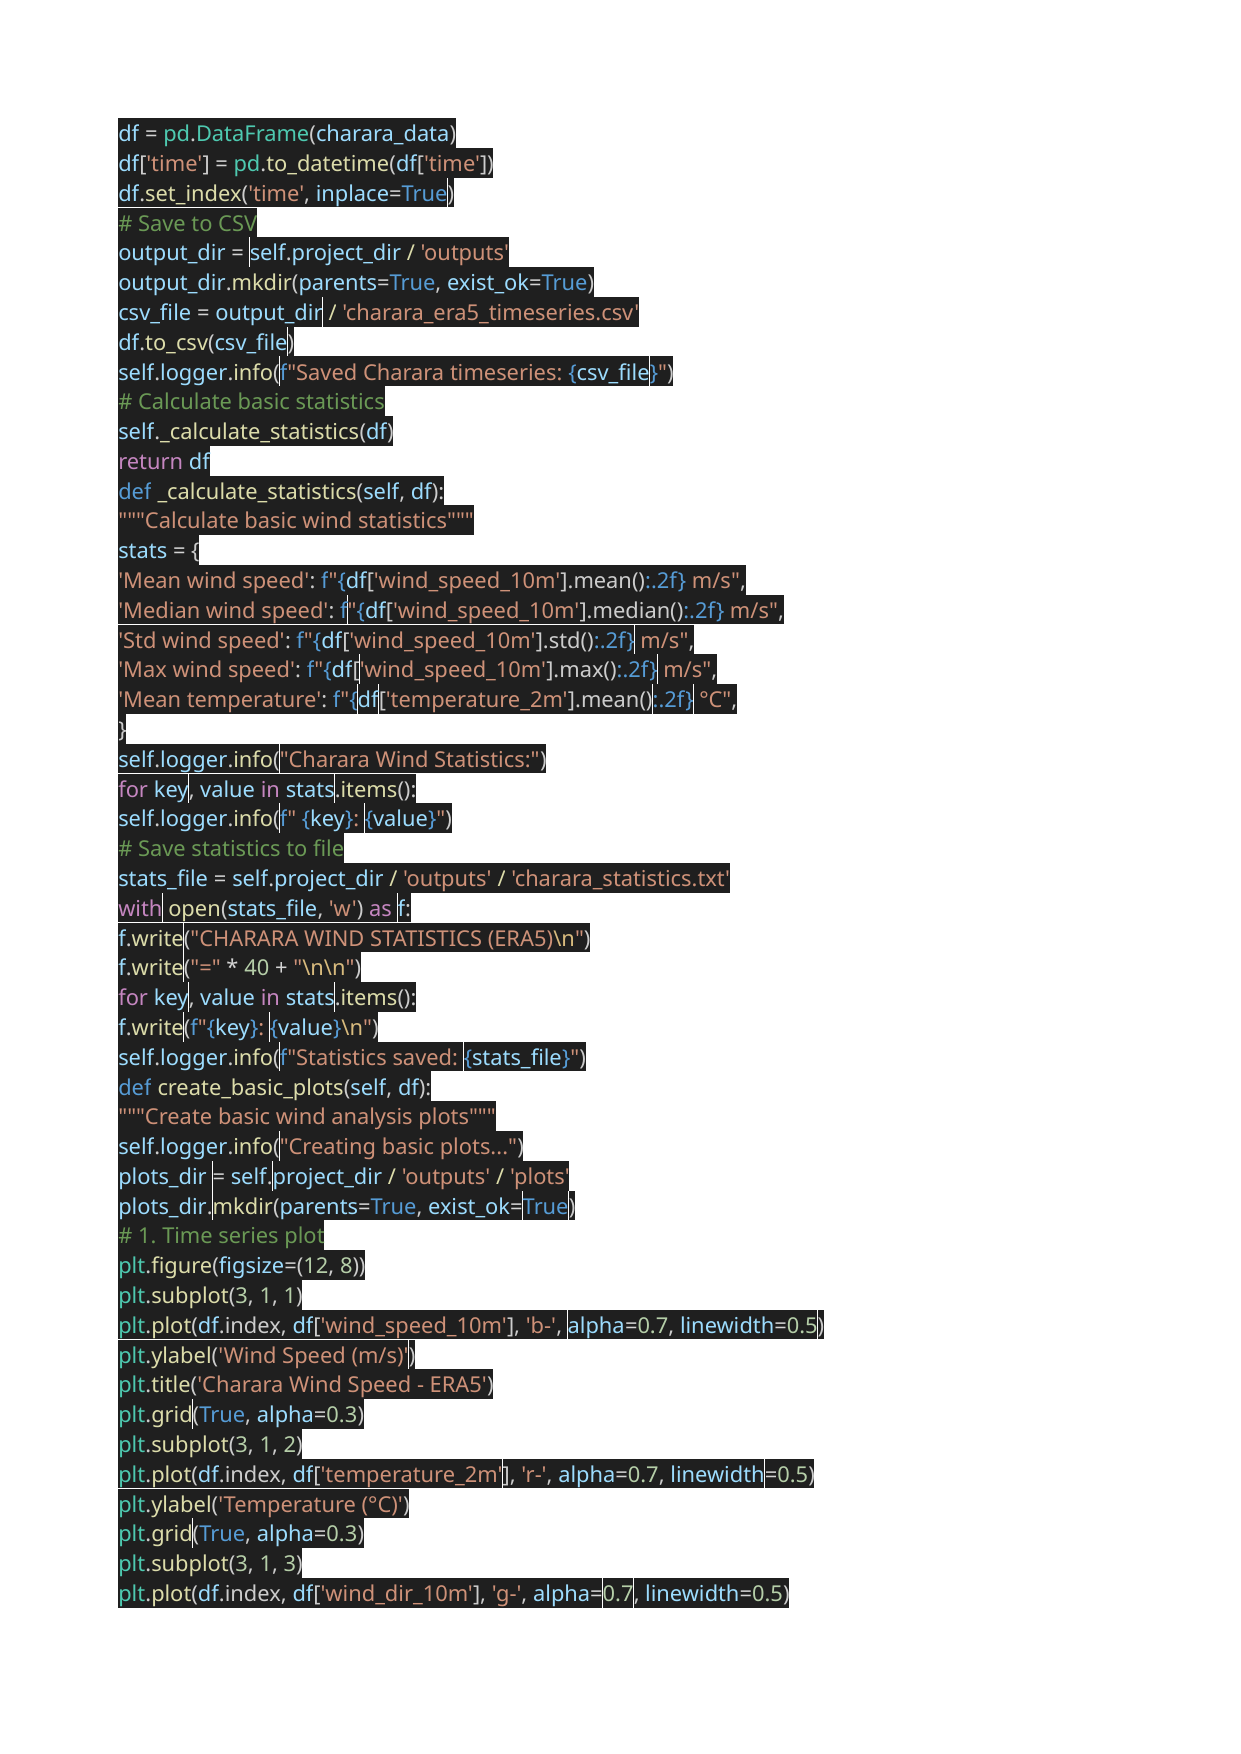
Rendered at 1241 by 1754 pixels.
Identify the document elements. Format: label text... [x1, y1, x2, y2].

text with open(stats_file, 'w') as f: [118, 893, 1122, 922]
text self.logger.info("Charara Wind Statistics:") [118, 744, 1122, 773]
text output_dir = self.project_dir / 'outputs' [118, 237, 1122, 267]
text output_dir.mkdir(parents=True, exist_ok=True) [118, 267, 1122, 297]
text self.logger.info(f"Saved Charara timeseries: {csv_file}") [118, 356, 1122, 386]
text plt.plot(df.index, df['temperature_2m'], 'r-', alpha=0.7, linewidth=0.5) [118, 1459, 1122, 1488]
text 'Max wind speed': f"{df['wind_speed_10m'].max():.2f} m/s", [118, 654, 1122, 684]
text """Calculate basic wind statistics""" [118, 505, 1122, 535]
text f.write("=" * 40 + "\n\n") [118, 952, 1122, 982]
text plt.ylabel('Wind Speed (m/s)') [118, 1339, 1122, 1369]
text df.set_index('time', inplace=True) [118, 178, 1122, 207]
text 'Median wind speed': f"{df['wind_speed_10m'].median():.2f} m/s", [118, 595, 1122, 624]
text # Save to CSV [118, 207, 1122, 237]
text # 1. Time series plot [118, 1220, 1122, 1250]
text for key, value in stats.items(): [118, 982, 1122, 1012]
text plt.grid(True, alpha=0.3) [118, 1518, 1122, 1548]
text """Create basic wind analysis plots""" [118, 1101, 1122, 1131]
text plt.subplot(3, 1, 1) [118, 1280, 1122, 1310]
text plt.grid(True, alpha=0.3) [118, 1399, 1122, 1429]
text def _calculate_statistics(self, df): [118, 476, 1122, 505]
text # Calculate basic statistics [118, 386, 1122, 416]
text plots_dir.mkdir(parents=True, exist_ok=True) [118, 1191, 1122, 1220]
text 'Mean wind speed': f"{df['wind_speed_10m'].mean():.2f} m/s", [118, 565, 1122, 595]
text f.write(f"{key}: {value}\n") [118, 1012, 1122, 1042]
text } [118, 714, 1122, 744]
text plt.ylabel('Temperature (°C)') [118, 1488, 1122, 1518]
text plots_dir = self.project_dir / 'outputs' / 'plots' [118, 1161, 1122, 1191]
text plt.plot(df.index, df['wind_dir_10m'], 'g-', alpha=0.7, linewidth=0.5) [118, 1578, 1122, 1608]
text self.logger.info("Creating basic plots...") [118, 1131, 1122, 1161]
text # Save statistics to file [118, 833, 1122, 863]
text stats_file = self.project_dir / 'outputs' / 'charara_statistics.txt' [118, 863, 1122, 893]
text f.write("CHARARA WIND STATISTICS (ERA5)\n") [118, 922, 1122, 952]
text plt.figure(figsize=(12, 8)) [118, 1250, 1122, 1280]
text stats = { [118, 535, 1122, 565]
text plt.plot(df.index, df['wind_speed_10m'], 'b-', alpha=0.7, linewidth=0.5) [118, 1310, 1122, 1339]
text self.logger.info(f" {key}: {value}") [118, 803, 1122, 833]
text for key, value in stats.items(): [118, 773, 1122, 803]
text 'Mean temperature': f"{df['temperature_2m'].mean():.2f} °C", [118, 684, 1122, 714]
text plt.subplot(3, 1, 3) [118, 1548, 1122, 1578]
text plt.subplot(3, 1, 2) [118, 1429, 1122, 1459]
text df.to_csv(csv_file) [118, 327, 1122, 356]
text csv_file = output_dir / 'charara_era5_timeseries.csv' [118, 297, 1122, 327]
text self.logger.info(f"Statistics saved: {stats_file}") [118, 1042, 1122, 1071]
text df = pd.DataFrame(charara_data) [118, 118, 1122, 148]
text def create_basic_plots(self, df): [118, 1071, 1122, 1101]
text plt.title('Charara Wind Speed - ERA5') [118, 1369, 1122, 1399]
text 'Std wind speed': f"{df['wind_speed_10m'].std():.2f} m/s", [118, 624, 1122, 654]
text df['time'] = pd.to_datetime(df['time']) [118, 148, 1122, 178]
text return df [118, 446, 1122, 476]
text self._calculate_statistics(df) [118, 416, 1122, 446]
